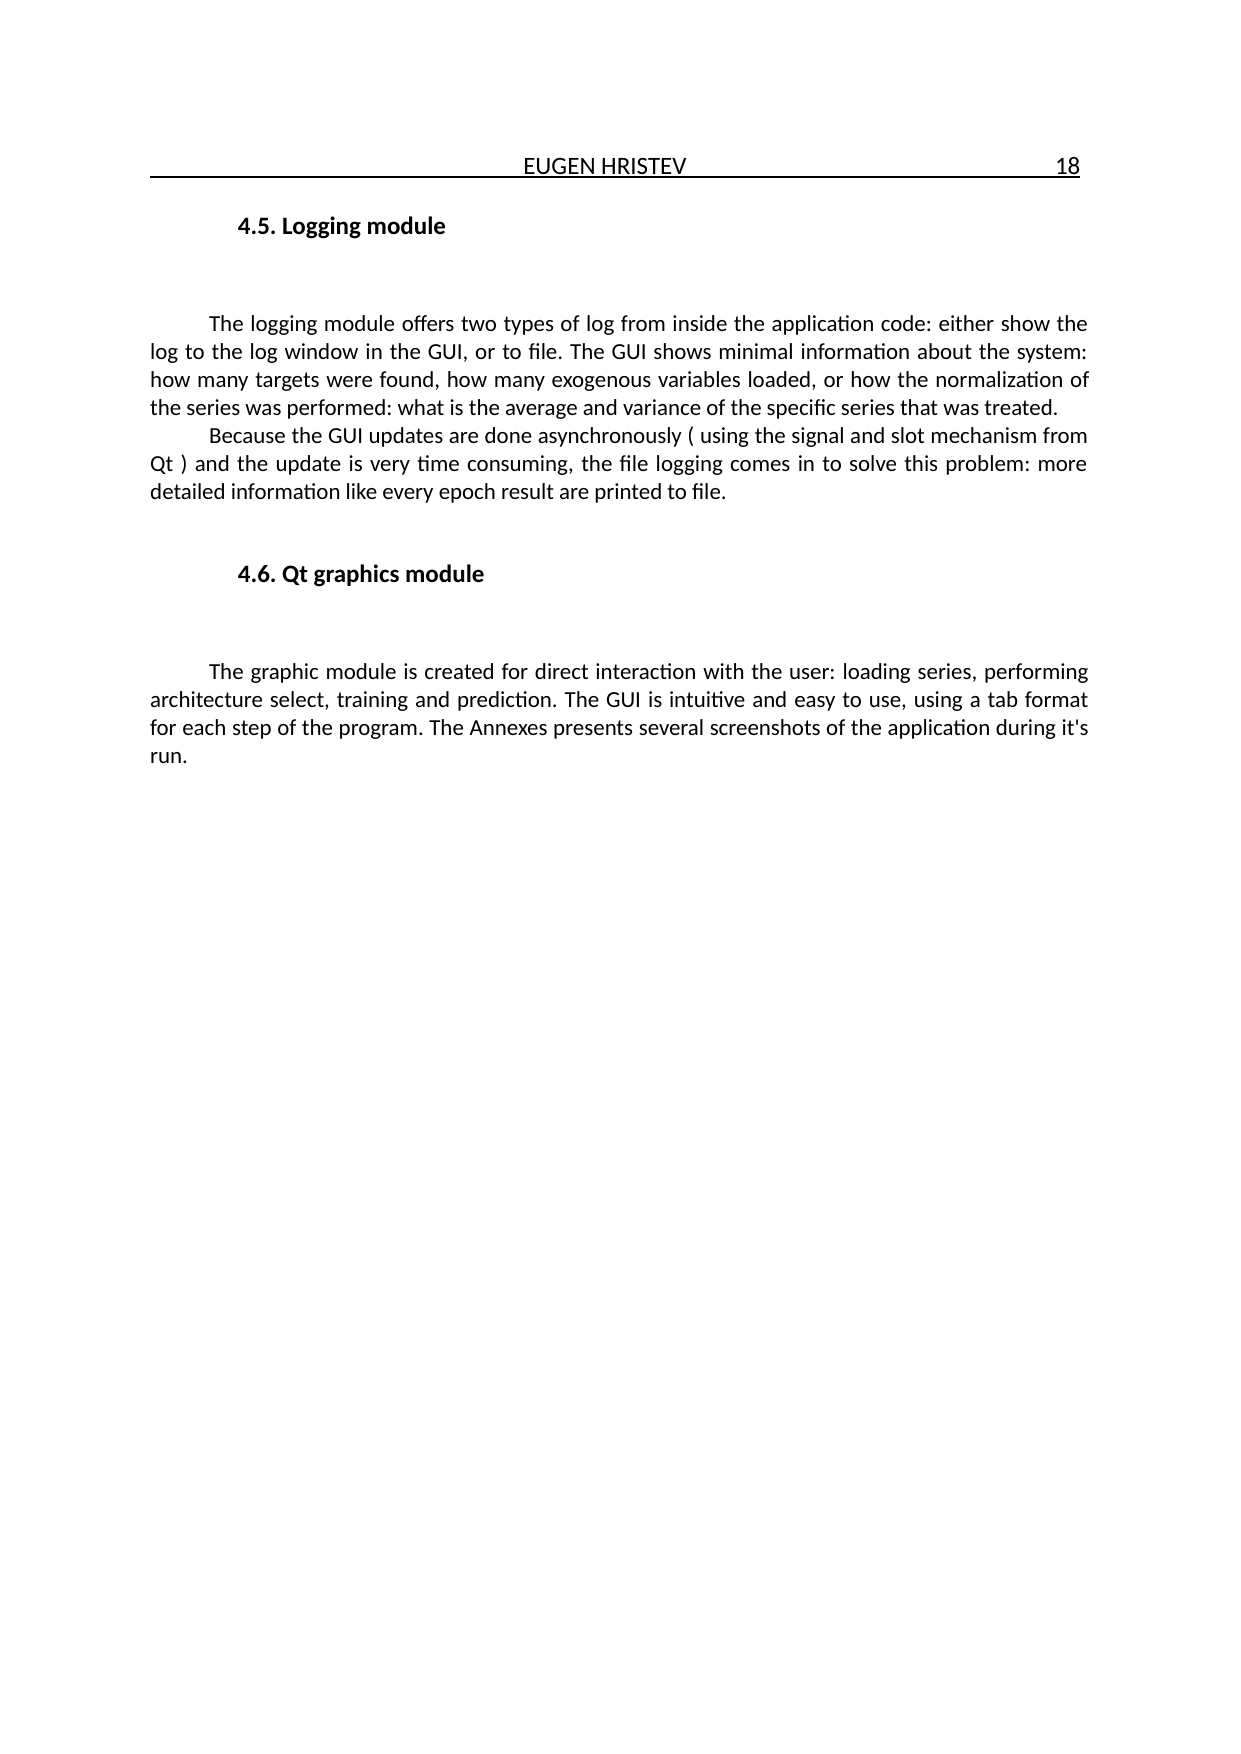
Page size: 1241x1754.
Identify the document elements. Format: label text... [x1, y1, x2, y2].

text The logging module offers two types of log from inside the application code: either show the log to the log window in the GUI, or to file. The GUI shows minimal information about the system: how many targets were found, how many exogenous variables loaded, or how the normalization of the series was performed: what is the average and variance of the specific series that was treated. [150, 309, 1090, 421]
subtitle 4.6. Qt graphics module [210, 558, 1090, 589]
text The graphic module is created for direct interaction with the user: loading series, performing architecture select, training and prediction. The GUI is intuitive and easy to use, using a tab format for each step of the program. The Annexes presents several screenshots of the application during it's run. [150, 657, 1090, 769]
subtitle 4.5. Logging module [210, 210, 1090, 241]
text Because the GUI updates are done asynchronously ( using the signal and slot mechanism from Qt ) and the update is very time consuming, the file logging comes in to solve this problem: more detailed information like every epoch result are printed to file. [150, 421, 1090, 505]
